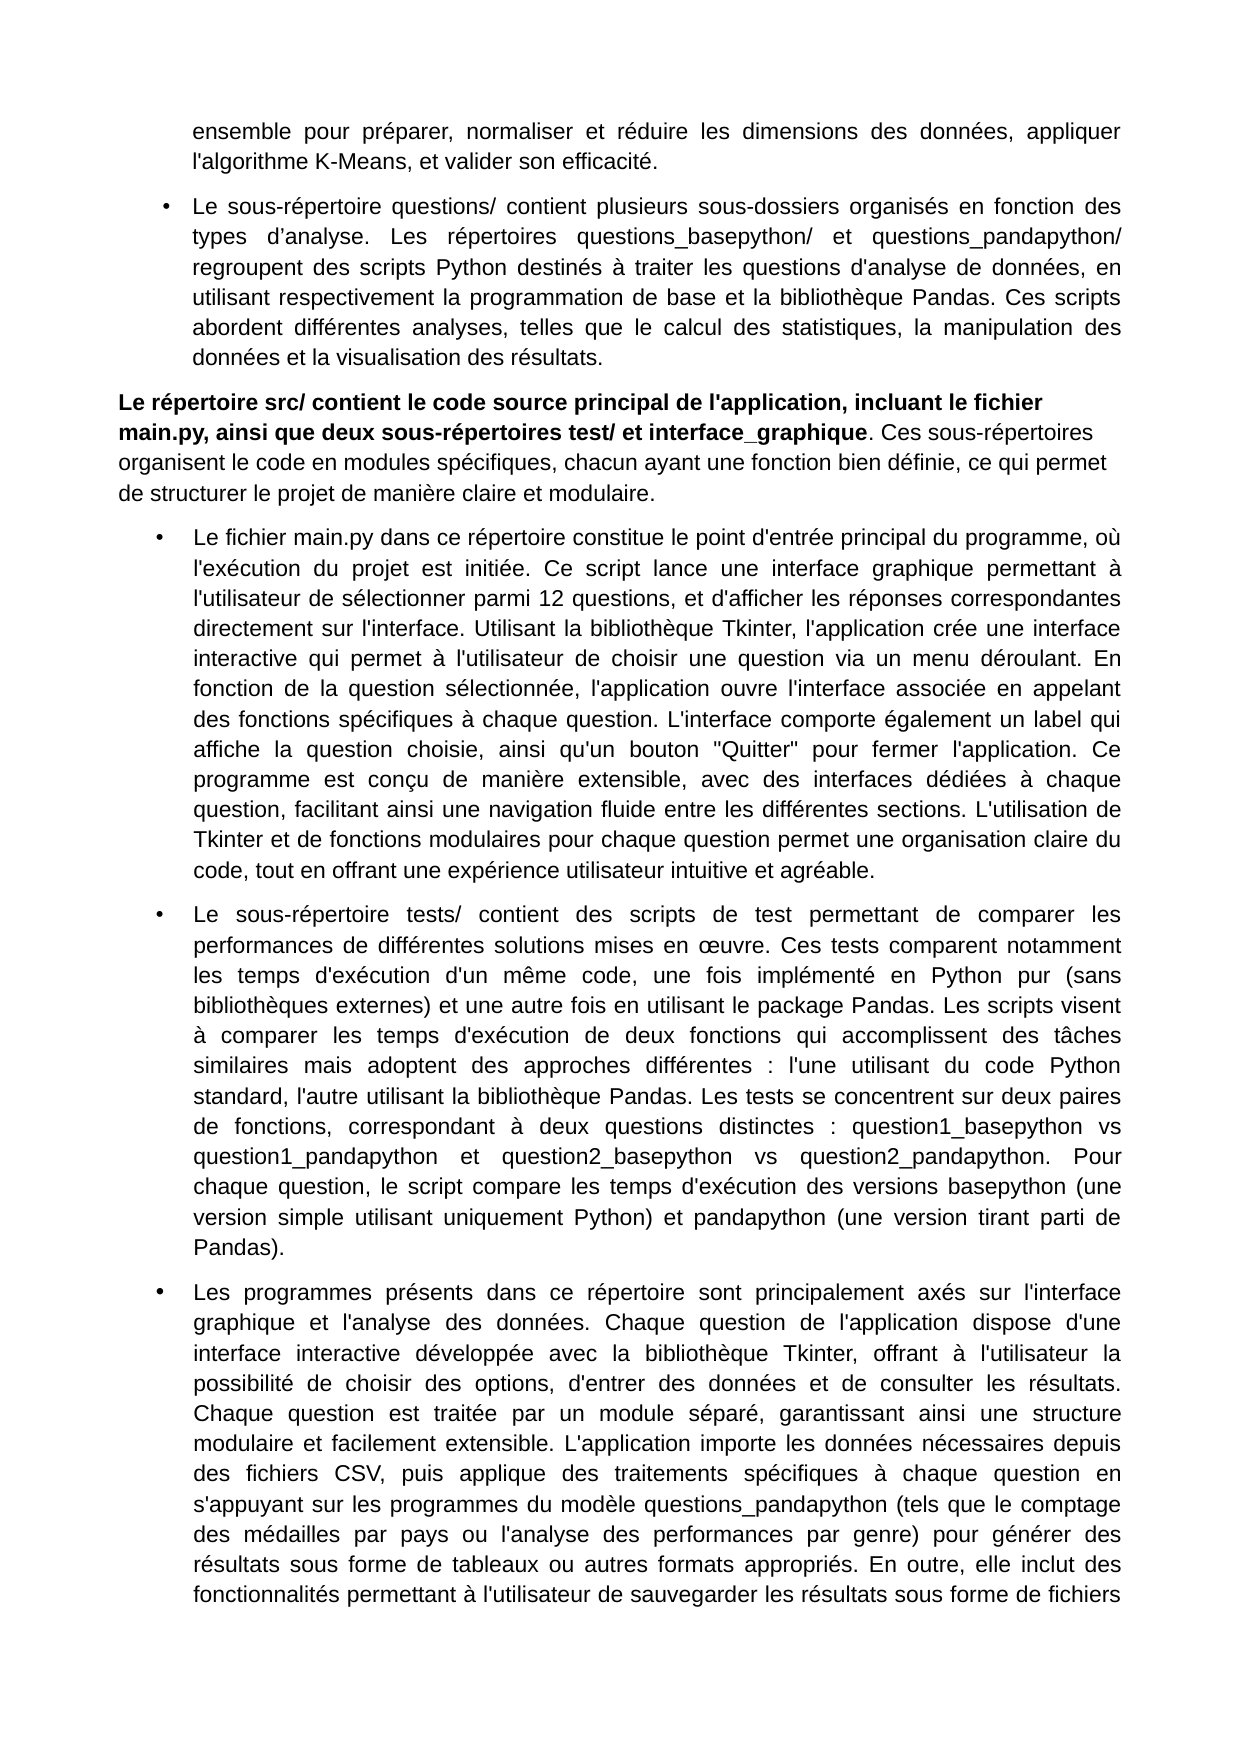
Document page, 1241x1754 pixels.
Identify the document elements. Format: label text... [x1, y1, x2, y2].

list Le sous-répertoire tests/ contient des scripts de test permettant de comparer les performances de différentes solutions mises en œuvre. Ces tests comparent notamment les temps d'exécution d'un même code, une fois implémenté en Python pur (sans bibliothèques externes) et une autre fois en utilisant le package Pandas. Les scripts visent à comparer les temps d'exécution de deux fonctions qui accomplissent des tâches similaires mais adoptent des approches différentes : l'une utilisant du code Python standard, l'autre utilisant la bibliothèque Pandas. Les tests se concentrent sur deux paires de fonctions, correspondant à deux questions distinctes : question1_basepython vs question1_pandapython et question2_basepython vs question2_pandapython. Pour chaque question, le script compare les temps d'exécution des versions basepython (une version simple utilisant uniquement Python) et pandapython (une version tirant parti de Pandas). [156, 901, 1122, 1260]
text Le répertoire src/ contient le code source principal de l'application, incluant le fichier main.py, ainsi que deux sous-répertoires test/ et interface_graphique. Ces sous-répertoires organisent le code en modules spécifiques, chacun ayant une fonction bien définie, ce qui permet de structurer le projet de manière claire et modulaire. [118, 389, 1122, 506]
list Les programmes présents dans ce répertoire sont principalement axés sur l'interface graphique et l'analyse des données. Chaque question de l'application dispose d'une interface interactive développée avec la bibliothèque Tkinter, offrant à l'utilisateur la possibilité de choisir des options, d'entrer des données et de consulter les résultats. Chaque question est traitée par un module séparé, garantissant ainsi une structure modulaire et facilement extensible. L'application importe les données nécessaires depuis des fichiers CSV, puis applique des traitements spécifiques à chaque question en s'appuyant sur les programmes du modèle questions_pandapython (tels que le comptage des médailles par pays ou l'analyse des performances par genre) pour générer des résultats sous forme de tableaux ou autres formats appropriés. En outre, elle inclut des fonctionnalités permettant à l'utilisateur de sauvegarder les résultats sous forme de fichiers [156, 1278, 1122, 1607]
list Le fichier main.py dans ce répertoire constitue le point d'entrée principal du programme, où l'exécution du projet est initiée. Ce script lance une interface graphique permettant à l'utilisateur de sélectionner parmi 12 questions, et d'afficher les réponses correspondantes directement sur l'interface. Utilisant la bibliothèque Tkinter, l'application crée une interface interactive qui permet à l'utilisateur de choisir une question via un menu déroulant. En fonction de la question sélectionnée, l'application ouvre l'interface associée en appelant des fonctions spécifiques à chaque question. L'interface comporte également un label qui affiche la question choisie, ainsi qu'un bouton "Quitter" pour fermer l'application. Ce programme est conçu de manière extensible, avec des interfaces dédiées à chaque question, facilitant ainsi une navigation fluide entre les différentes sections. L'utilisation de Tkinter et de fonctions modulaires pour chaque question permet une organisation claire du code, tout en offrant une expérience utilisateur intuitive et agréable. [156, 524, 1122, 883]
list Le sous-répertoire questions/ contient plusieurs sous-dossiers organisés en fonction des types d’analyse. Les répertoires questions_basepython/ et questions_pandapython/ regroupent des scripts Python destinés à traiter les questions d'analyse de données, en utilisant respectivement la programmation de base et la bibliothèque Pandas. Ces scripts abordent différentes analyses, telles que le calcul des statistiques, la manipulation des données et la visualisation des résultats. [162, 193, 1122, 371]
list ensemble pour préparer, normaliser et réduire les dimensions des données, appliquer l'algorithme K-Means, et valider son efficacité. [162, 118, 1122, 175]
